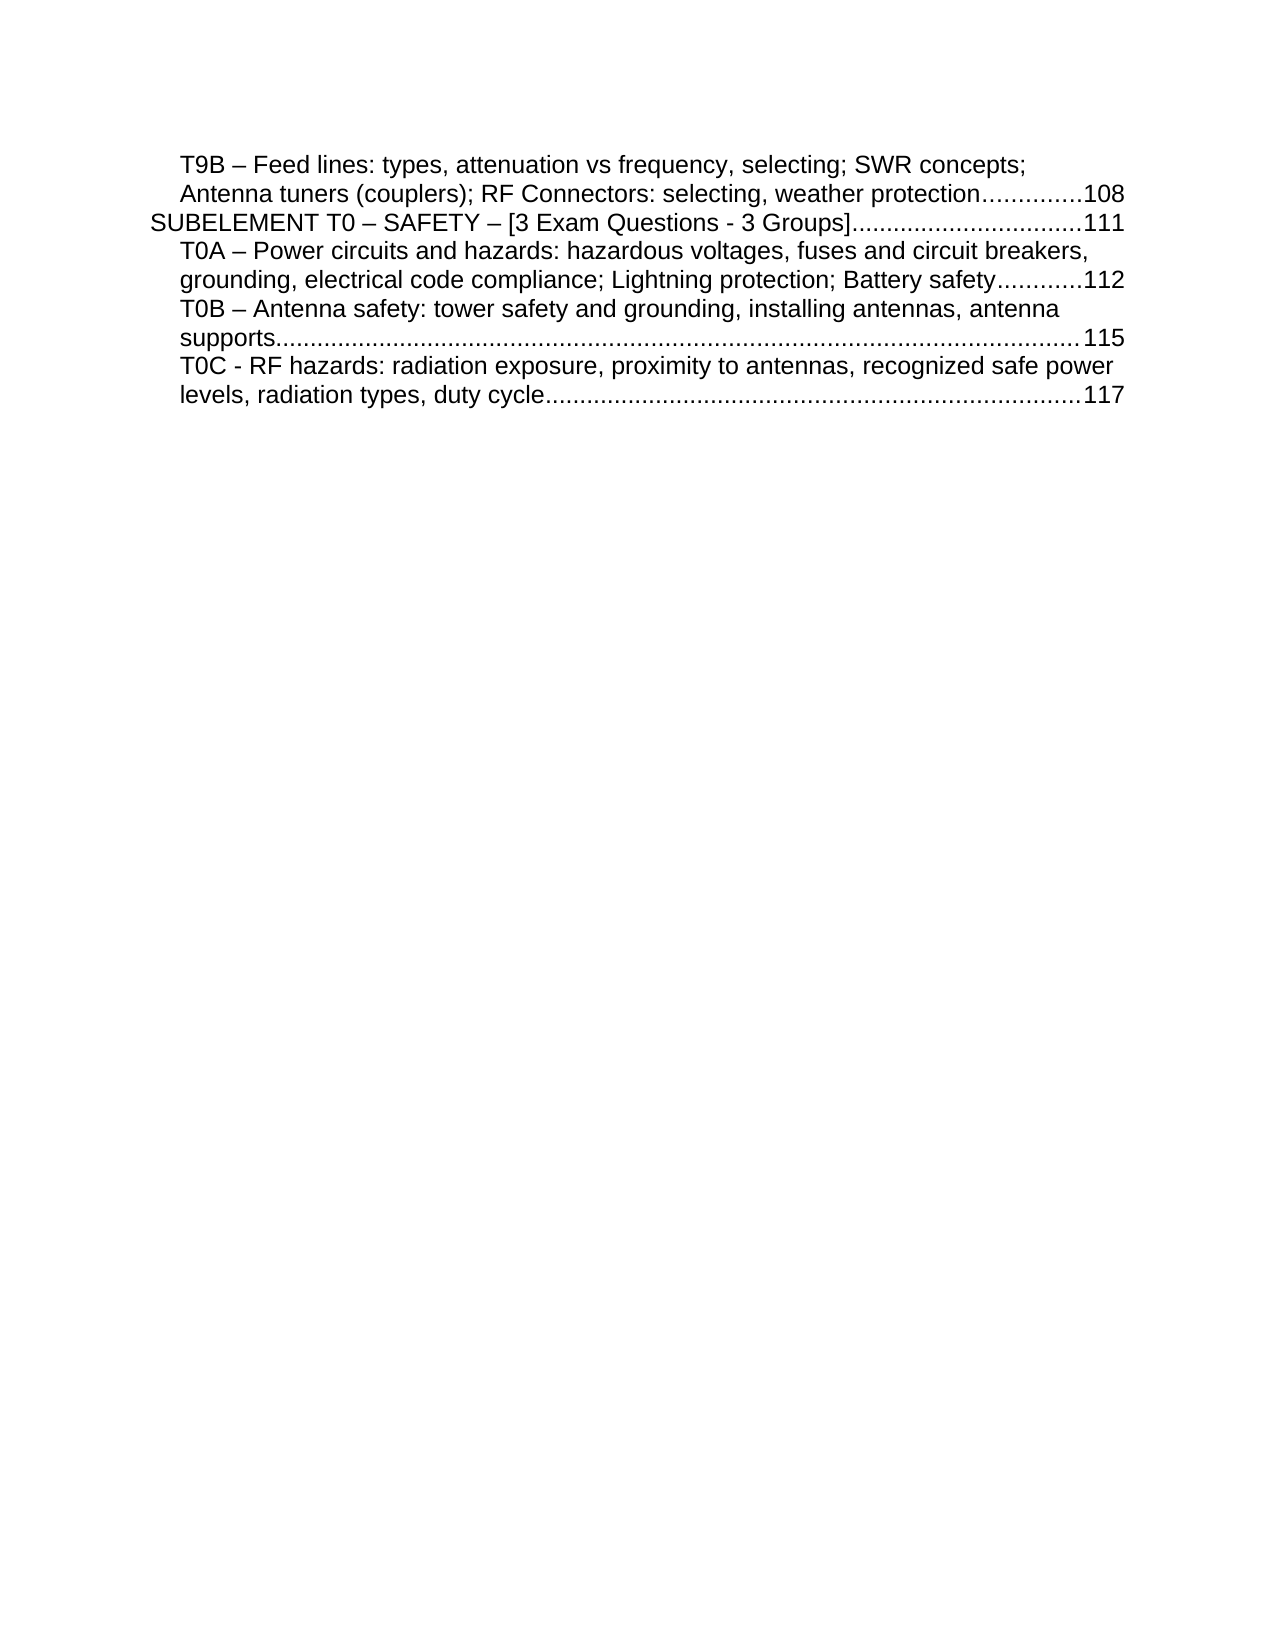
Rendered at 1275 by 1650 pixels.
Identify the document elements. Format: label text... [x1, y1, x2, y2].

text T0C - RF hazards: radiation exposure, proximity to antennas, recognized safe power levels, radiation types, duty cycle 117 [179, 351, 1125, 409]
text T0A – Power circuits and hazards: hazardous voltages, fuses and circuit breakers, grounding, electrical code compliance; Lightning protection; Battery safety 112 [179, 236, 1125, 294]
text T9B – Feed lines: types, attenuation vs frequency, selecting; SWR concepts; Antenna tuners (couplers); RF Connectors: selecting, weather protection 108 [179, 150, 1125, 207]
text SUBELEMENT T0 – SAFETY – [3 Exam Questions - 3 Groups] 111 [150, 207, 1125, 236]
text T0B – Antenna safety: tower safety and grounding, installing antennas, antenna supports 115 [179, 294, 1125, 351]
